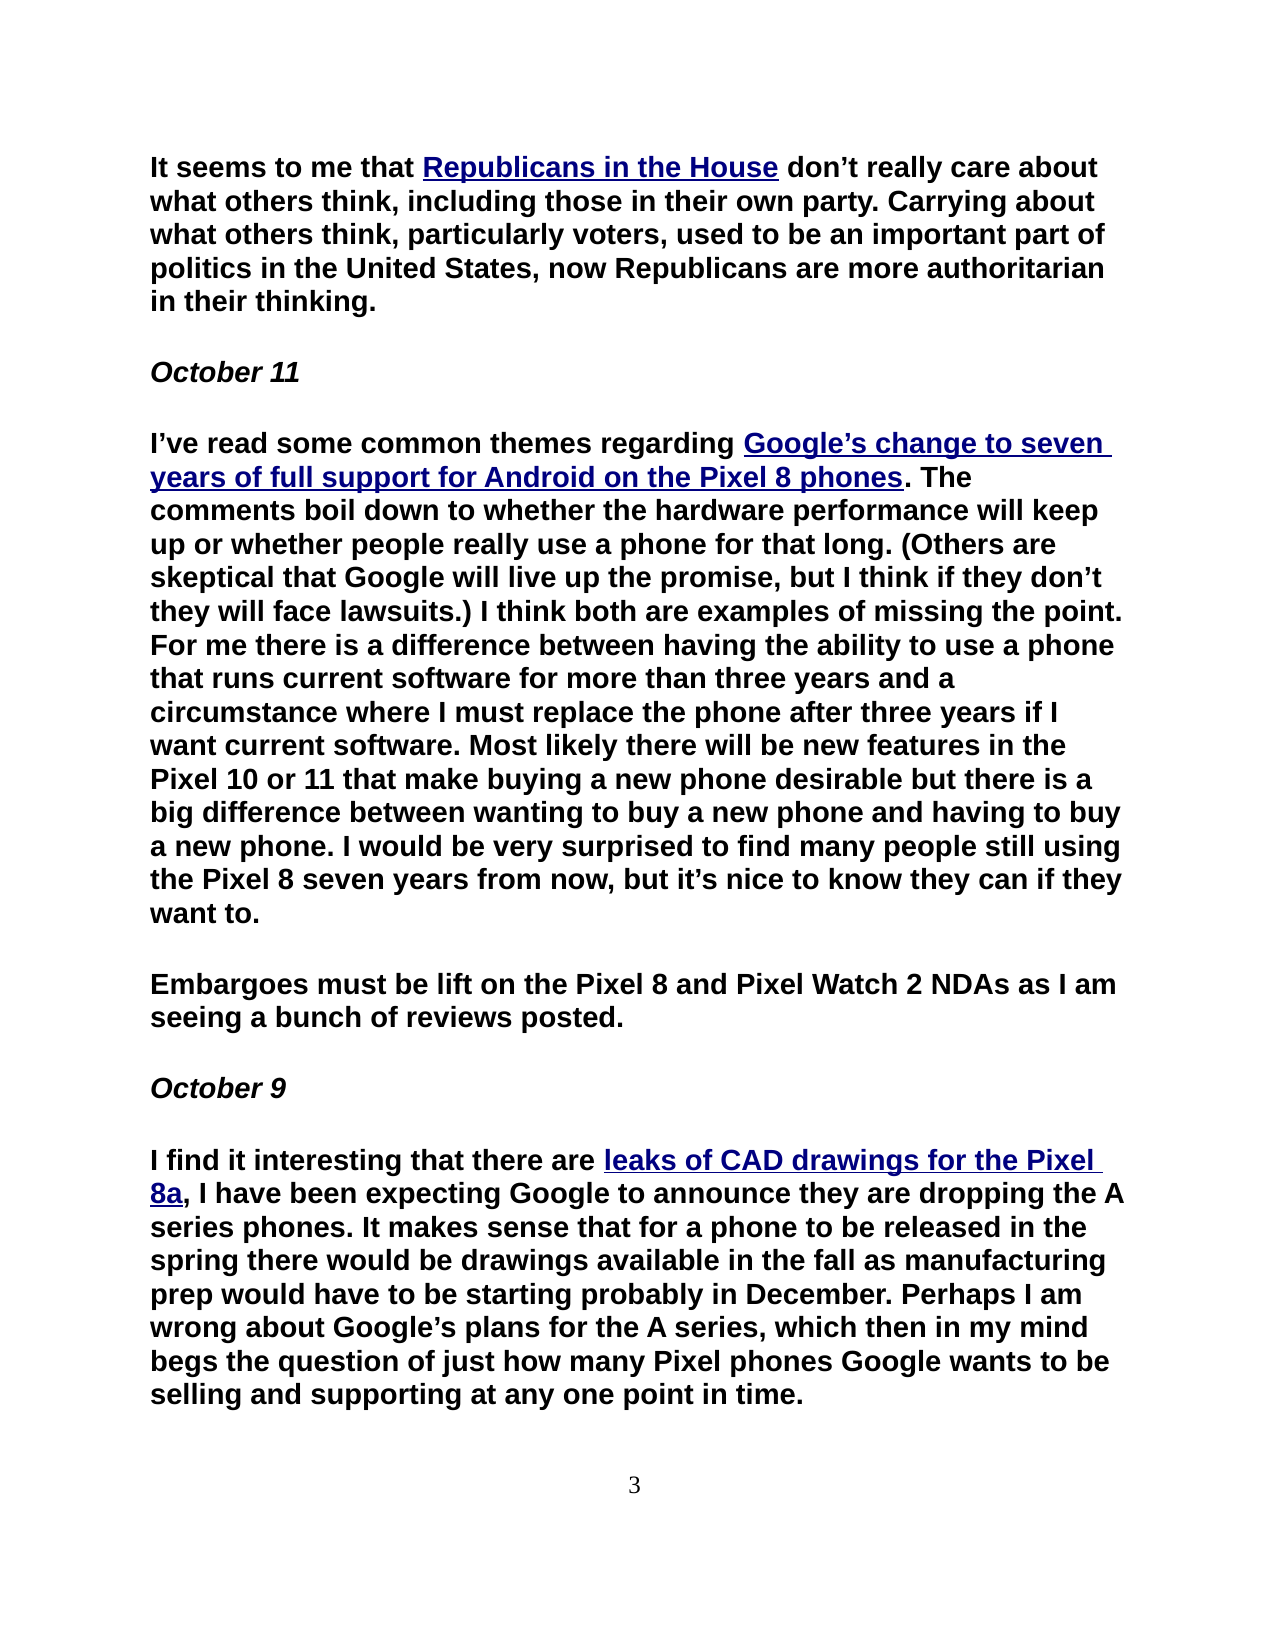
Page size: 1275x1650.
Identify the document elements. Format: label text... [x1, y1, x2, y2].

subtitle Embargoes must be lift on the Pixel 8 and Pixel Watch 2 NDAs as I am seeing a bunch of reviews posted. [150, 967, 1125, 1034]
subtitle October 11 [150, 355, 1125, 389]
subtitle October 9 [150, 1071, 1125, 1105]
subtitle It seems to me that Republicans in the House don’t really care about what others think, including those in their own party. Carrying about what others think, particularly voters, used to be an important part of politics in the United States, now Republicans are more authoritarian in their thinking. [150, 150, 1125, 318]
subtitle I find it interesting that there are leaks of CAD drawings for the Pixel 8a, I have been expecting Google to announce they are dropping the A series phones. It makes sense that for a phone to be released in the spring there would be drawings available in the fall as manufacturing prep would have to be starting probably in December. Perhaps I am wrong about Google’s plans for the A series, which then in my mind begs the question of just how many Pixel phones Google wants to be selling and supporting at any one point in time. [150, 1142, 1125, 1411]
subtitle I’ve read some common themes regarding Google’s change to seven years of full support for Android on the Pixel 8 phones. The comments boil down to whether the hardware performance will keep up or whether people really use a phone for that long. (Others are skeptical that Google will live up the promise, but I think if they don’t they will face lawsuits.) I think both are examples of missing the point. For me there is a difference between having the ability to use a phone that runs current software for more than three years and a circumstance where I must replace the phone after three years if I want current software. Most likely there will be new features in the Pixel 10 or 11 that make buying a new phone desirable but there is a big difference between wanting to buy a new phone and having to buy a new phone. I would be very surprised to find many people still using the Pixel 8 seven years from now, but it’s nice to know they can if they want to. [150, 426, 1125, 929]
